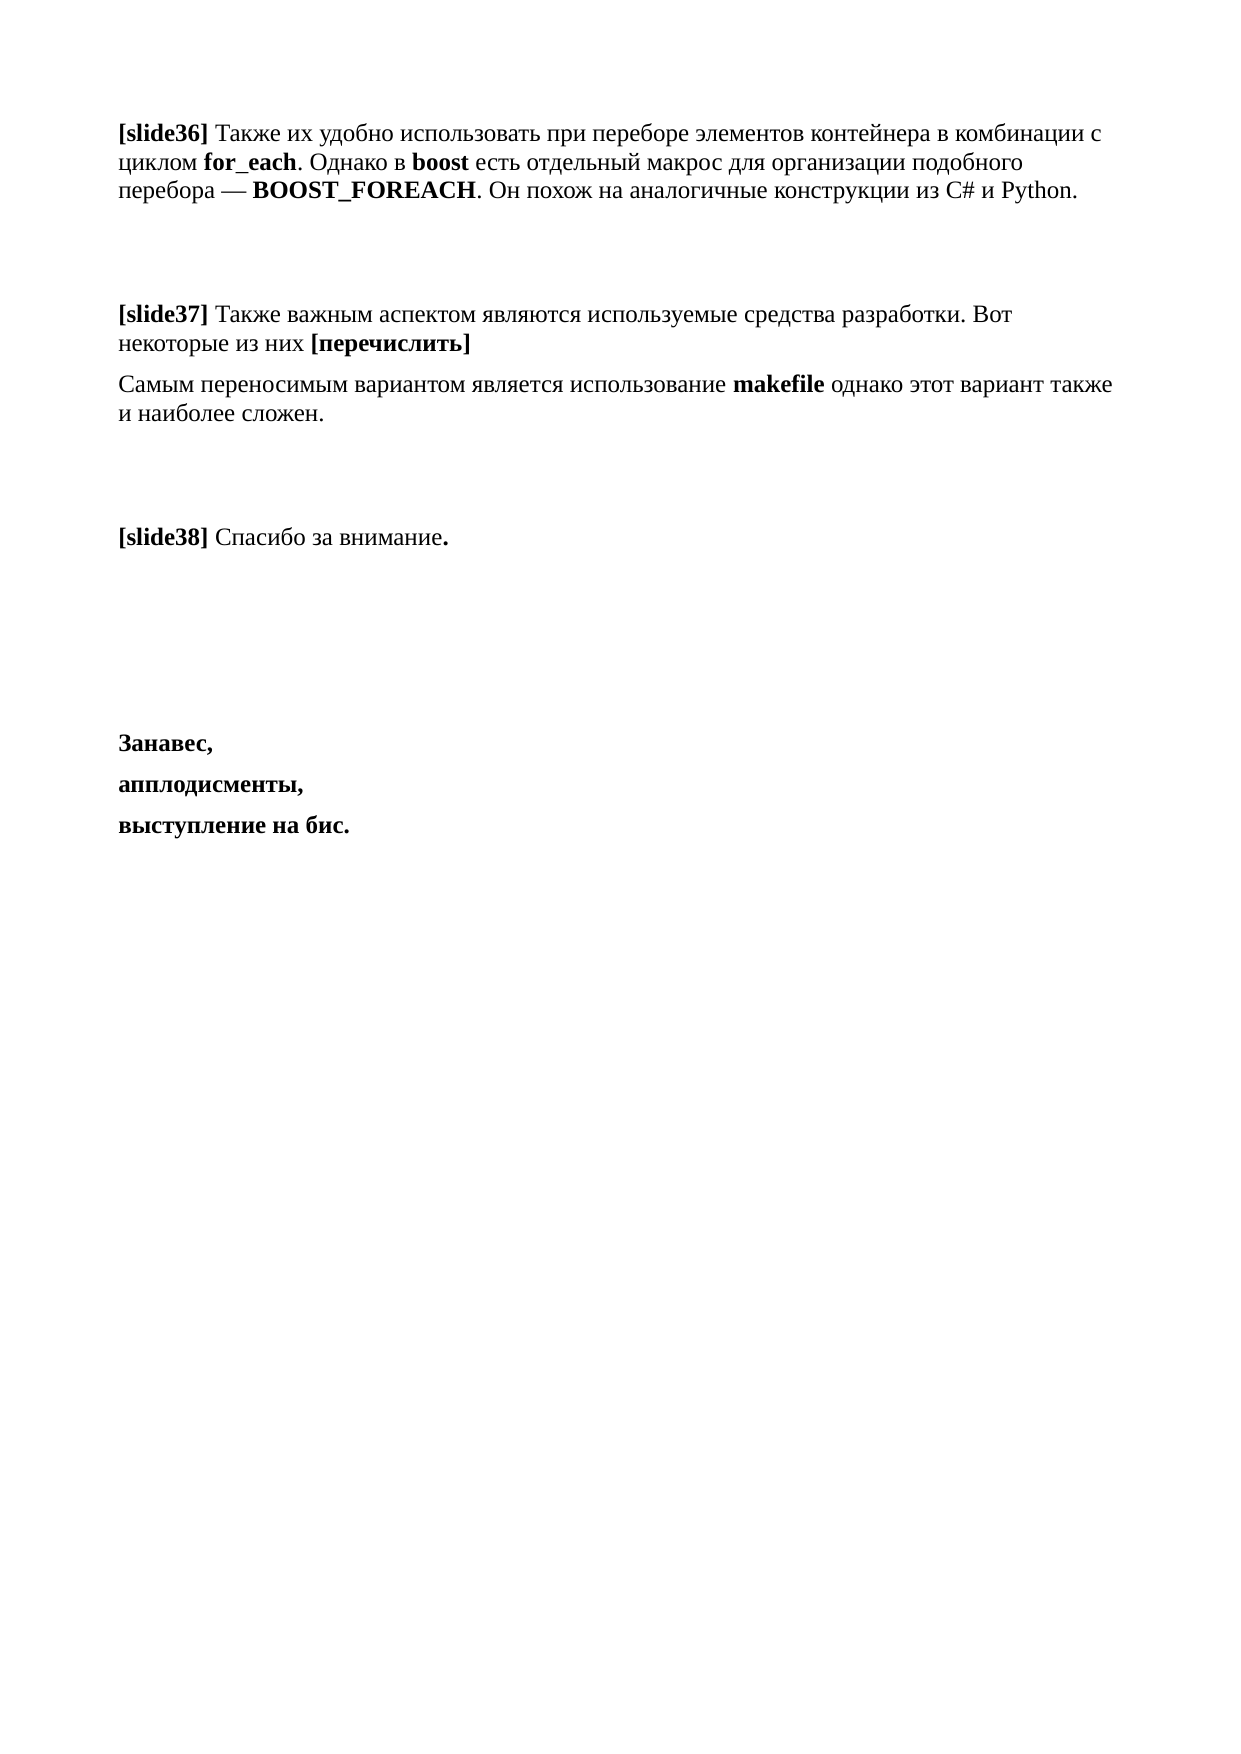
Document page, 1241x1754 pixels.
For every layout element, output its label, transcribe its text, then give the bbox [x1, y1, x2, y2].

text апплодисменты, [118, 769, 1122, 798]
text [slide37] Также важным аспектом являются используемые средства разработки. Вот некоторые из них [перечислить] [118, 299, 1122, 357]
text Самым переносимым вариантом является использование makefile однако этот вариант также и наиболее сложен. [118, 369, 1122, 427]
text [slide38] Спасибо за внимание. [118, 522, 1122, 551]
text [slide36] Также их удобно использовать при переборе элементов контейнера в комбинации с циклом for_each. Однако в boost есть отдельный макрос для организации подобного перебора — BOOST_FOREACH. Он похож на аналогичные конструкции из C# и Python. [118, 118, 1122, 204]
text выступление на бис. [118, 811, 1122, 839]
text Занавес, [118, 728, 1122, 757]
